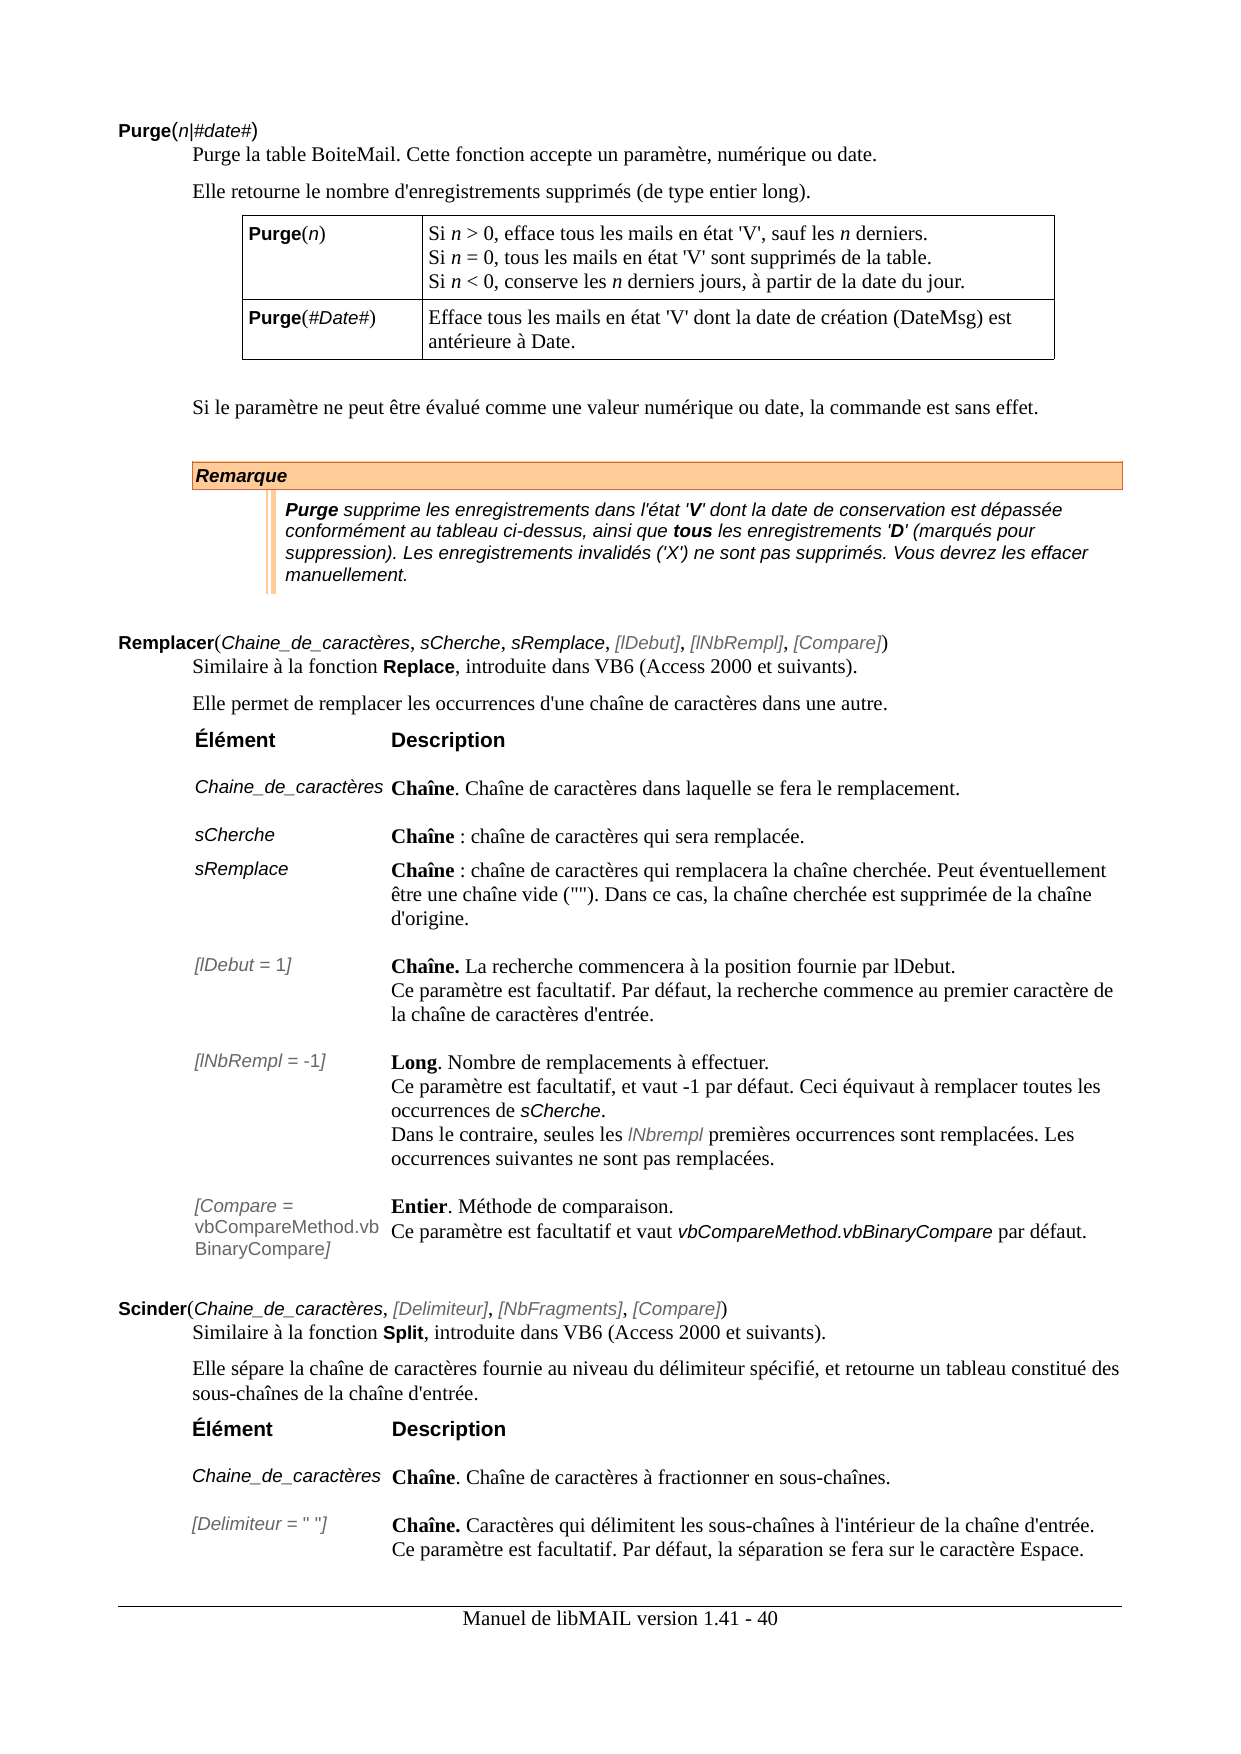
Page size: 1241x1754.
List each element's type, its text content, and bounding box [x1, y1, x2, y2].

table_cell Chaîne. Caractères qui délimitent les sous-chaînes à l'intérieur de la chaîne d'entrée. Ce paramètre est facultatif. Par défaut, la séparation se fera sur le caractère Espace. [392, 1513, 1122, 1561]
table_header Purge(n) [243, 216, 422, 299]
text Remplacer(Chaine_de_caractères, sCherche, sRemplace, [lDebut], [lNbRempl], [Compare]) [118, 630, 1122, 654]
table_cell Purge(#Date#) [243, 300, 422, 359]
text Purge supprime les enregistrements dans l'état 'V' dont la date de conservation est dépassée conformément au tableau ci-dessus, ainsi que tous les enregistrements 'D' (marqués pour suppression). Les enregistrements invalidés ('X') ne sont pas supprimés. Vous devrez les effacer manuellement. [276, 490, 1122, 594]
table_header Si n > 0, efface tous les mails en état 'V', sauf les n derniers. Si n = 0, tous les mails en état 'V' sont supprimés de la table. Si n < 0, conserve les n derniers jours, à partir de la date du jour. [423, 216, 1054, 299]
table_cell sCherche [195, 824, 391, 858]
table_cell Chaîne. Chaîne de caractères à fractionner en sous-chaînes. [392, 1465, 1122, 1513]
table_cell Chaîne. Chaîne de caractères dans laquelle se fera le remplacement. [391, 775, 1122, 823]
table_header Élément [192, 1417, 392, 1465]
table_cell sRemplace [195, 858, 391, 954]
table_cell [lNbRempl = -1] [195, 1050, 391, 1194]
table_cell [Compare = vbCompareMethod.vbBinaryCompare] [195, 1195, 391, 1272]
text Purge la table BoiteMail. Cette fonction accepte un paramètre, numérique ou date. [192, 142, 1122, 166]
text Similaire à la fonction Split, introduite dans VB6 (Access 2000 et suivants). [192, 1320, 1122, 1344]
table_cell Entier. Méthode de comparaison. Ce paramètre est facultatif et vaut vbCompareMethod.vbBinaryCompare par défaut. [391, 1195, 1122, 1272]
table_cell Efface tous les mails en état 'V' dont la date de création (DateMsg) est antérieure à Date. [423, 300, 1054, 359]
table_cell Long. Nombre de remplacements à effectuer. Ce paramètre est facultatif, et vaut -1 par défaut. Ceci équivaut à remplacer toutes les occurrences de sCherche. Dans le contraire, seules les lNbrempl premières occurrences sont remplacées. Les occurrences suivantes ne sont pas remplacées. [391, 1050, 1122, 1194]
table_cell Chaine_de_caractères [192, 1465, 392, 1513]
text Elle permet de remplacer les occurrences d'une chaîne de caractères dans une autre. [192, 691, 1122, 715]
text Elle retourne le nombre d'enregistrements supprimés (de type entier long). [192, 179, 1122, 203]
text Si le paramètre ne peut être évalué comme une valeur numérique ou date, la commande est sans effet. [192, 395, 1122, 419]
text Remarque [193, 463, 1122, 489]
table_cell Chaîne : chaîne de caractères qui remplacera la chaîne cherchée. Peut éventuellement être une chaîne vide (""). Dans ce cas, la chaîne cherchée est supprimée de la chaîne d'origine. [391, 858, 1122, 954]
table_cell Chaine_de_caractères [195, 775, 391, 823]
text Scinder(Chaine_de_caractères, [Delimiteur], [NbFragments], [Compare]) [118, 1296, 1122, 1320]
text Similaire à la fonction Replace, introduite dans VB6 (Access 2000 et suivants). [192, 654, 1122, 678]
table_header Description [391, 728, 1122, 775]
text Purge(n|#date#) [118, 118, 1122, 142]
text Elle sépare la chaîne de caractères fournie au niveau du délimiteur spécifié, et retourne un tableau constitué des sous-chaînes de la chaîne d'entrée. [192, 1356, 1122, 1404]
table_cell Chaîne. La recherche commencera à la position fournie par lDebut. Ce paramètre est facultatif. Par défaut, la recherche commence au premier caractère de la chaîne de caractères d'entrée. [391, 954, 1122, 1050]
table_cell [Delimiteur = " "] [192, 1513, 392, 1561]
table_cell Chaîne : chaîne de caractères qui sera remplacée. [391, 824, 1122, 858]
table_cell [lDebut = 1] [195, 954, 391, 1050]
table_header Description [392, 1417, 1122, 1465]
table_header Élément [195, 728, 391, 775]
